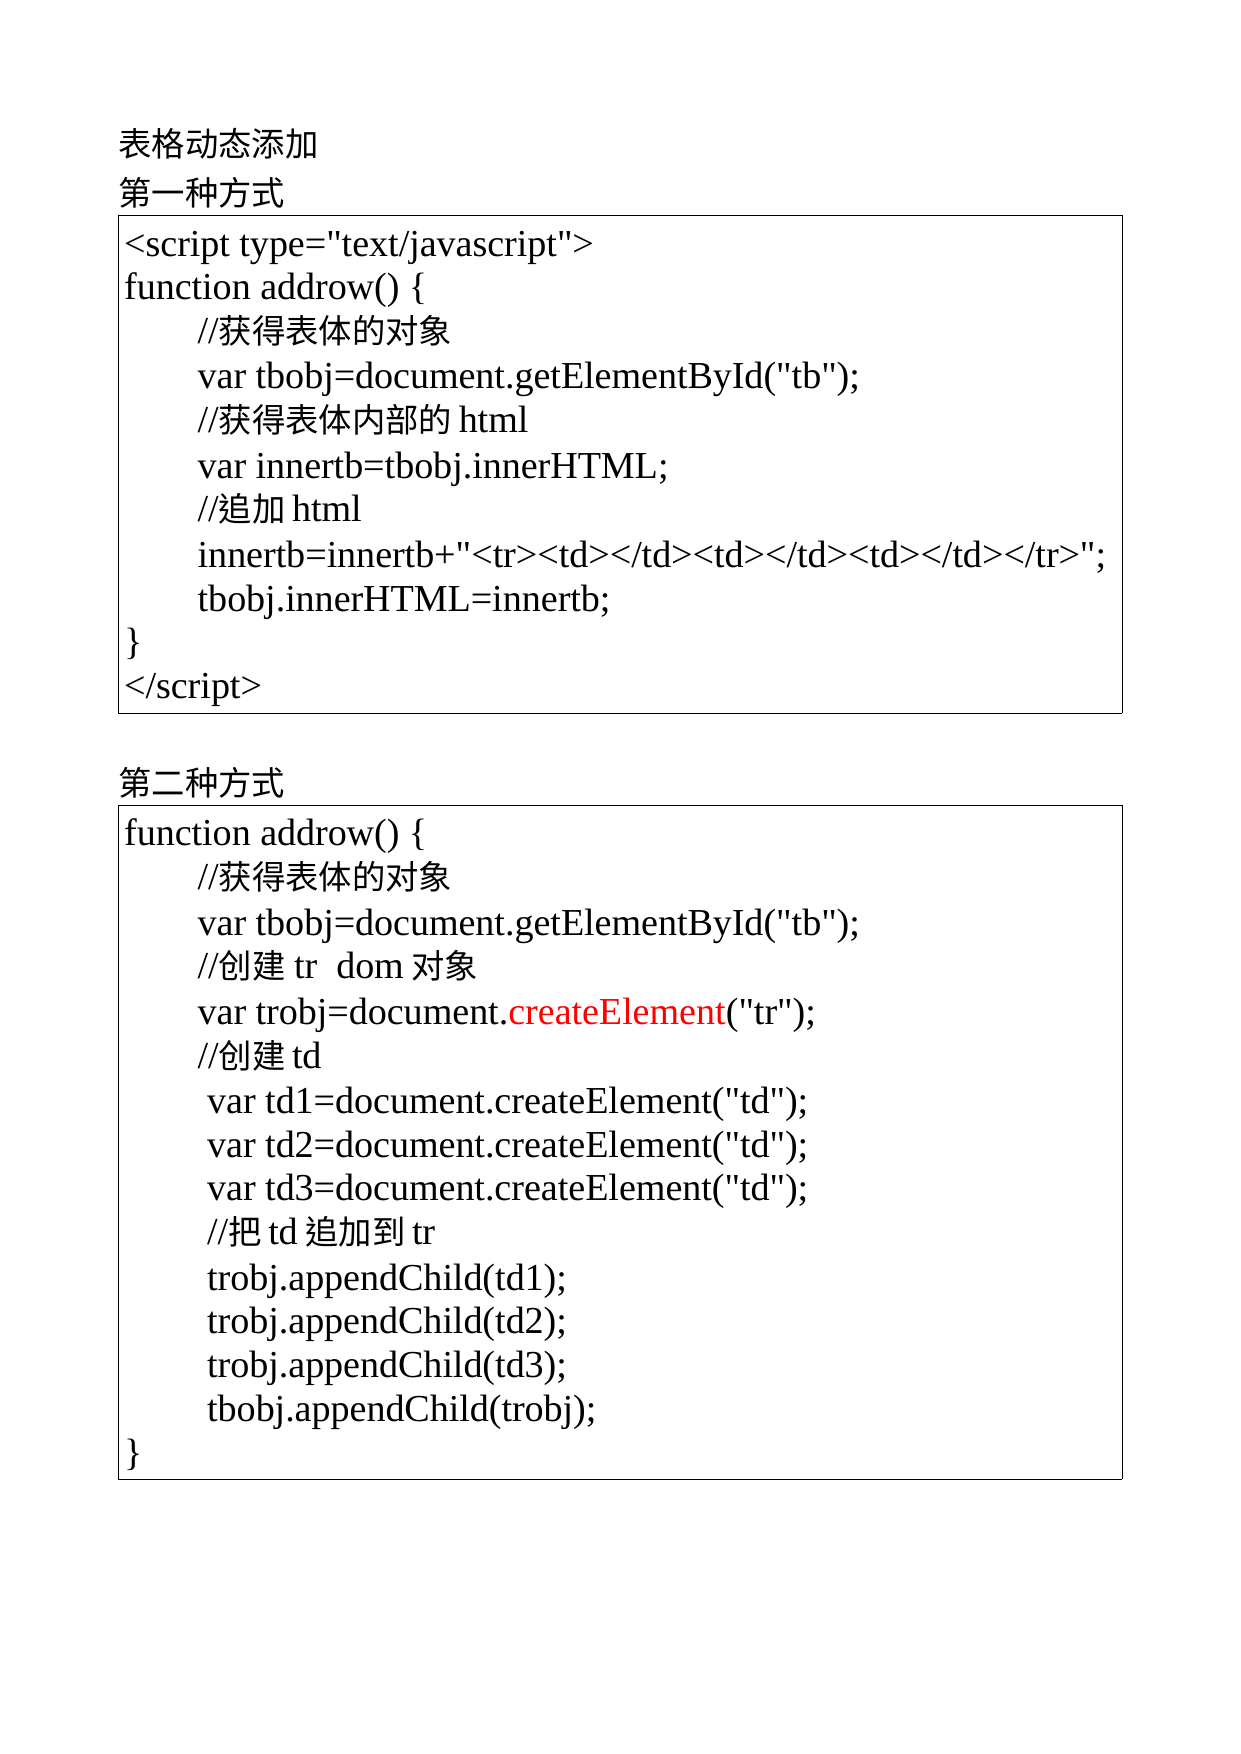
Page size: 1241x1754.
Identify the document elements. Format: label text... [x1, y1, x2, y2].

table_header function addrow() { //获得表体的对象 var tbobj=document.getElementById("tb"); //创建 tr dom对象 var trobj=document.createElement("tr"); //创建td var td1=document.createElement("td"); var td2=document.createElement("td"); var td3=document.createElement("td"); //把td追加到tr trobj.appendChild(td1); trobj.appendChild(td2); trobj.appendChild(td3); tbobj.appendChild(trobj); } [119, 806, 1122, 1479]
text 第二种方式 [118, 756, 1122, 804]
text 第一种方式 [118, 166, 1122, 214]
text 表格动态添加 [118, 118, 1122, 166]
table_header <script type="text/javascript"> function addrow() { //获得表体的对象 var tbobj=document.getElementById("tb"); //获得表体内部的html var innertb=tbobj.innerHTML; //追加html innertb=innertb+"<tr><td></td><td></td><td></td></tr>"; tbobj.innerHTML=innertb; } </script> [119, 216, 1122, 712]
